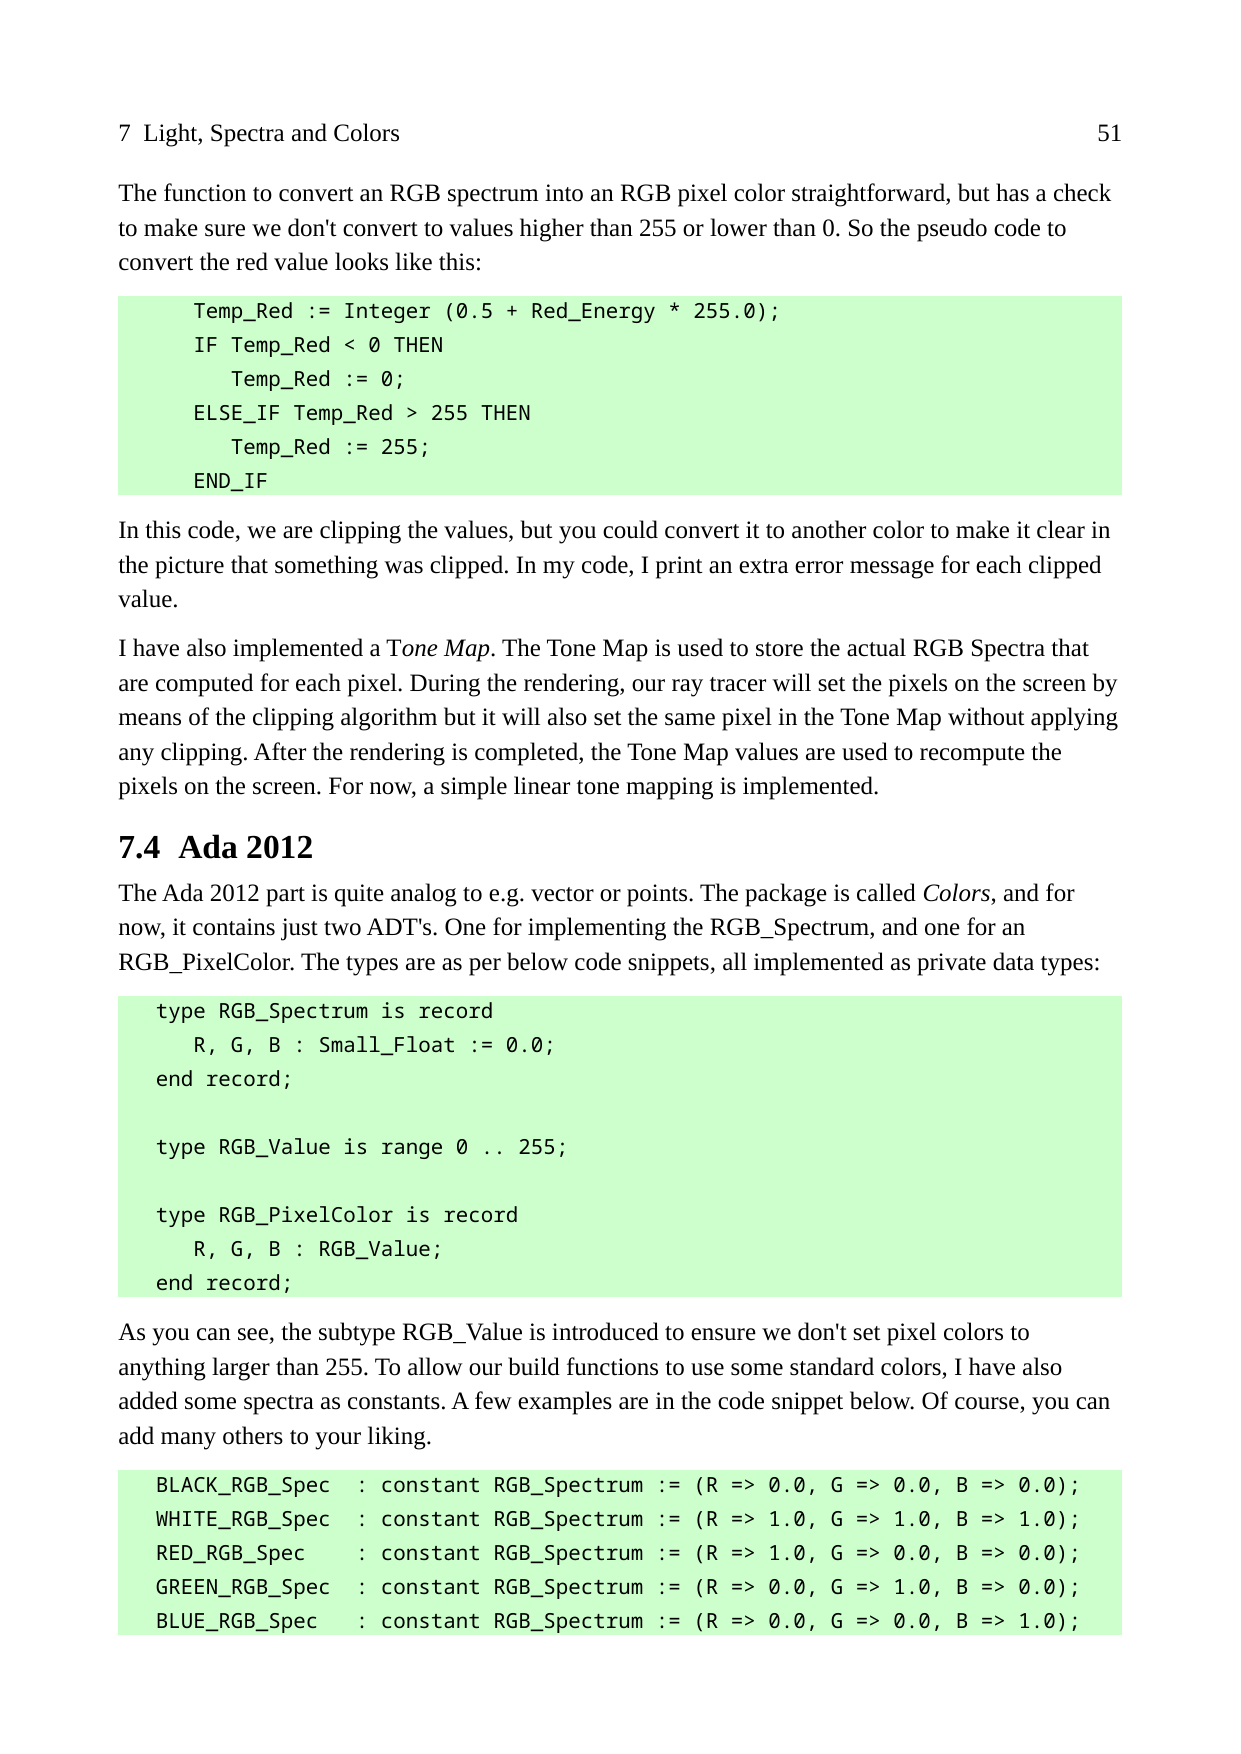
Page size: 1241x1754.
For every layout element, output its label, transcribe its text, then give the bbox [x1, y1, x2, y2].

text end record; [118, 1064, 1122, 1092]
text END_IF [118, 466, 1122, 495]
text The Ada 2012 part is quite analog to e.g. vector or points. The package is called Colors, and for now, it contains just two ADT's. One for implementing the RGB_Spectrum, and one for an RGB_PixelColor. The types are as per below code snippets, all implemented as private data types: [118, 878, 1122, 976]
text end record; [118, 1268, 1122, 1297]
text type RGB_Spectrum is record [118, 996, 1122, 1024]
text WHITE_RGB_Spec : constant RGB_Spectrum := (R => 1.0, G => 1.0, B => 1.0); [118, 1504, 1122, 1532]
text BLUE_RGB_Spec : constant RGB_Spectrum := (R => 0.0, G => 0.0, B => 1.0); [118, 1606, 1122, 1635]
text Temp_Red := 0; [118, 364, 1122, 393]
text RED_RGB_Spec : constant RGB_Spectrum := (R => 1.0, G => 0.0, B => 0.0); [118, 1538, 1122, 1567]
text BLACK_RGB_Spec : constant RGB_Spectrum := (R => 0.0, G => 0.0, B => 0.0); [118, 1470, 1122, 1498]
text Temp_Red := 255; [118, 432, 1122, 461]
text R, G, B : Small_Float := 0.0; [118, 1030, 1122, 1058]
subtitle Ada 2012 [118, 827, 1122, 865]
text GREEN_RGB_Spec : constant RGB_Spectrum := (R => 0.0, G => 1.0, B => 0.0); [118, 1572, 1122, 1601]
text I have also implemented a Tone Map. The Tone Map is used to store the actual RGB Spectra that are computed for each pixel. During the rendering, our ray tracer will set the pixels on the screen by means of the clipping algorithm but it will also set the same pixel in the Tone Map without applying any clipping. After the rendering is completed, the Tone Map values are used to recompute the pixels on the screen. For now, a simple linear tone mapping is implemented. [118, 633, 1122, 800]
text R, G, B : RGB_Value; [118, 1234, 1122, 1263]
text type RGB_Value is range 0 .. 255; [118, 1132, 1122, 1161]
text In this code, we are clipping the values, but you could convert it to another color to make it clear in the picture that something was clipped. In my code, I print an extra error message for each clipped value. [118, 516, 1122, 613]
text ELSE_IF Temp_Red > 255 THEN [118, 398, 1122, 427]
text type RGB_PixelColor is record [118, 1200, 1122, 1229]
text IF Temp_Red < 0 THEN [118, 330, 1122, 359]
text As you can see, the subtype RGB_Value is introduced to ensure we don't set pixel colors to anything larger than 255. To allow our build functions to use some standard colors, I have also added some spectra as constants. A few examples are in the code snippet below. Of course, you can add many others to your liking. [118, 1317, 1122, 1450]
text The function to convert an RGB spectrum into an RGB pixel color straightforward, but has a check to make sure we don't convert to values higher than 255 or lower than 0. So the pseudo code to convert the red value looks like this: [118, 178, 1122, 276]
text Temp_Red := Integer (0.5 + Red_Energy * 255.0); [118, 296, 1122, 324]
